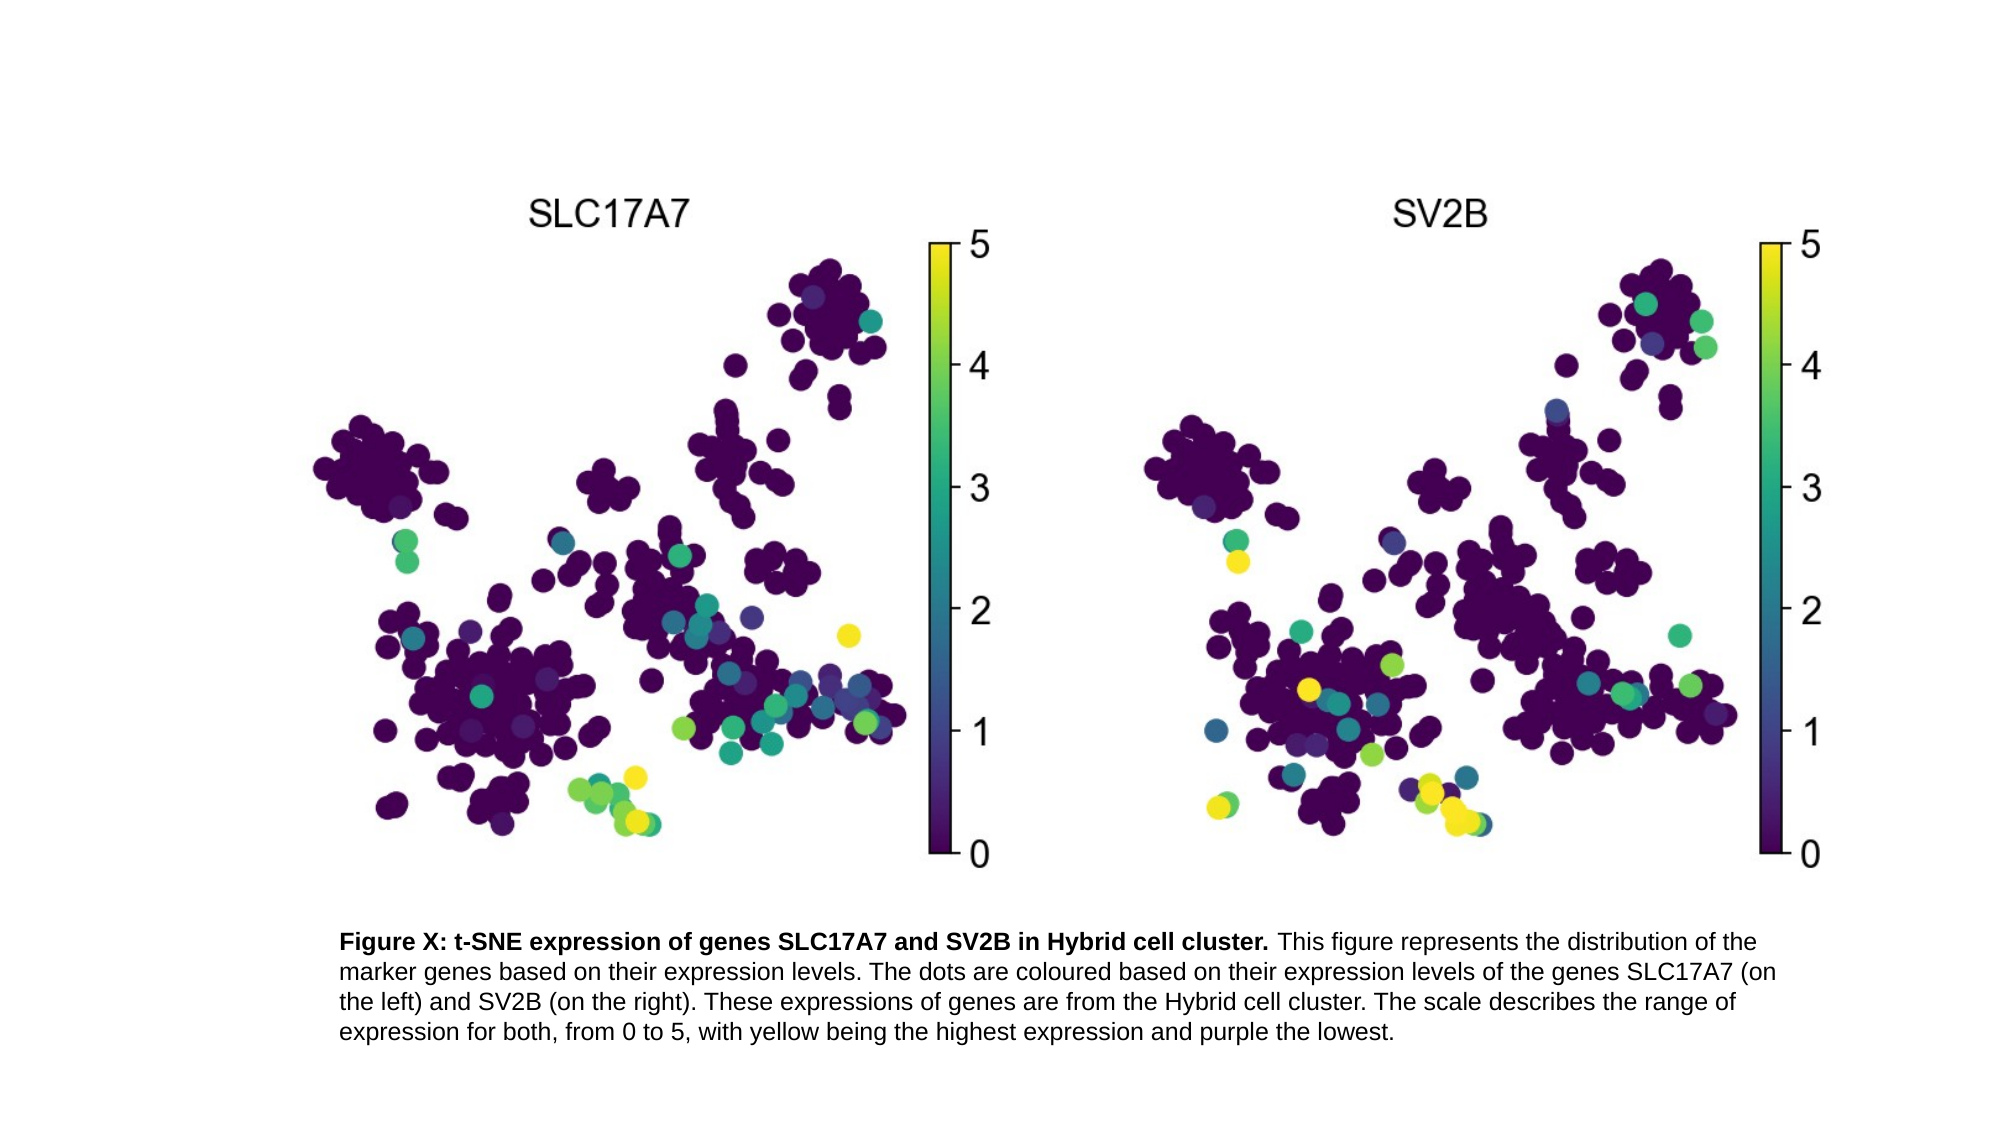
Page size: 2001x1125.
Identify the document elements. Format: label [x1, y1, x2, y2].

picture [277, 179, 1840, 894]
